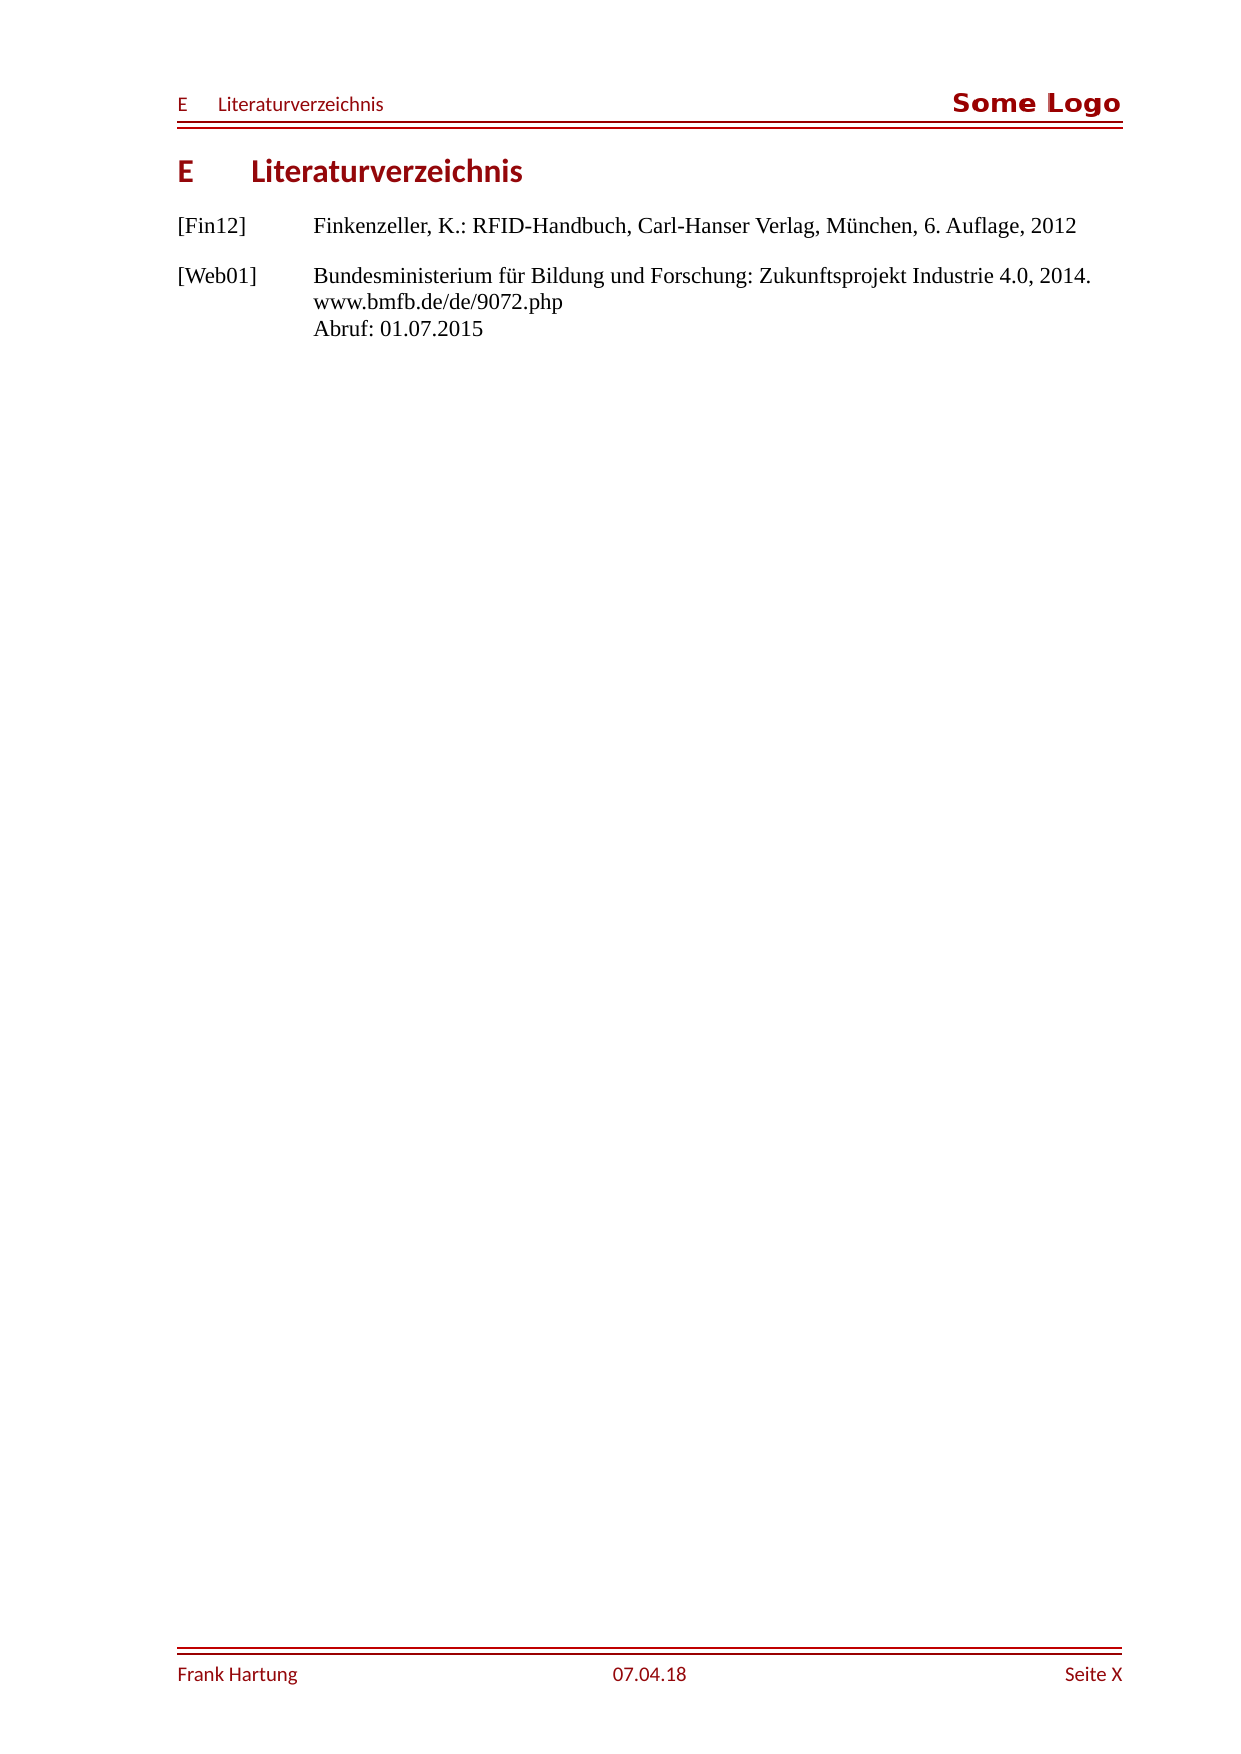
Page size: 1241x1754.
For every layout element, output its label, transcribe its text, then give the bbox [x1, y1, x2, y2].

table_header [Fin12] [177, 212, 313, 262]
table_cell [Web01] [177, 262, 313, 364]
picture [951, 89, 1123, 118]
subtitle Literaturverzeichnis [177, 151, 1122, 191]
table_header Finkenzeller, K.: RFID-Handbuch, Carl-Hanser Verlag, München, 6. Auflage, 2012 [313, 212, 1122, 262]
table_cell Bundesministerium für Bildung und Forschung: Zukunftsprojekt Industrie 4.0, 2014. www.bmfb.de/de/9072.php Abruf: 01.07.2015 [313, 262, 1122, 364]
